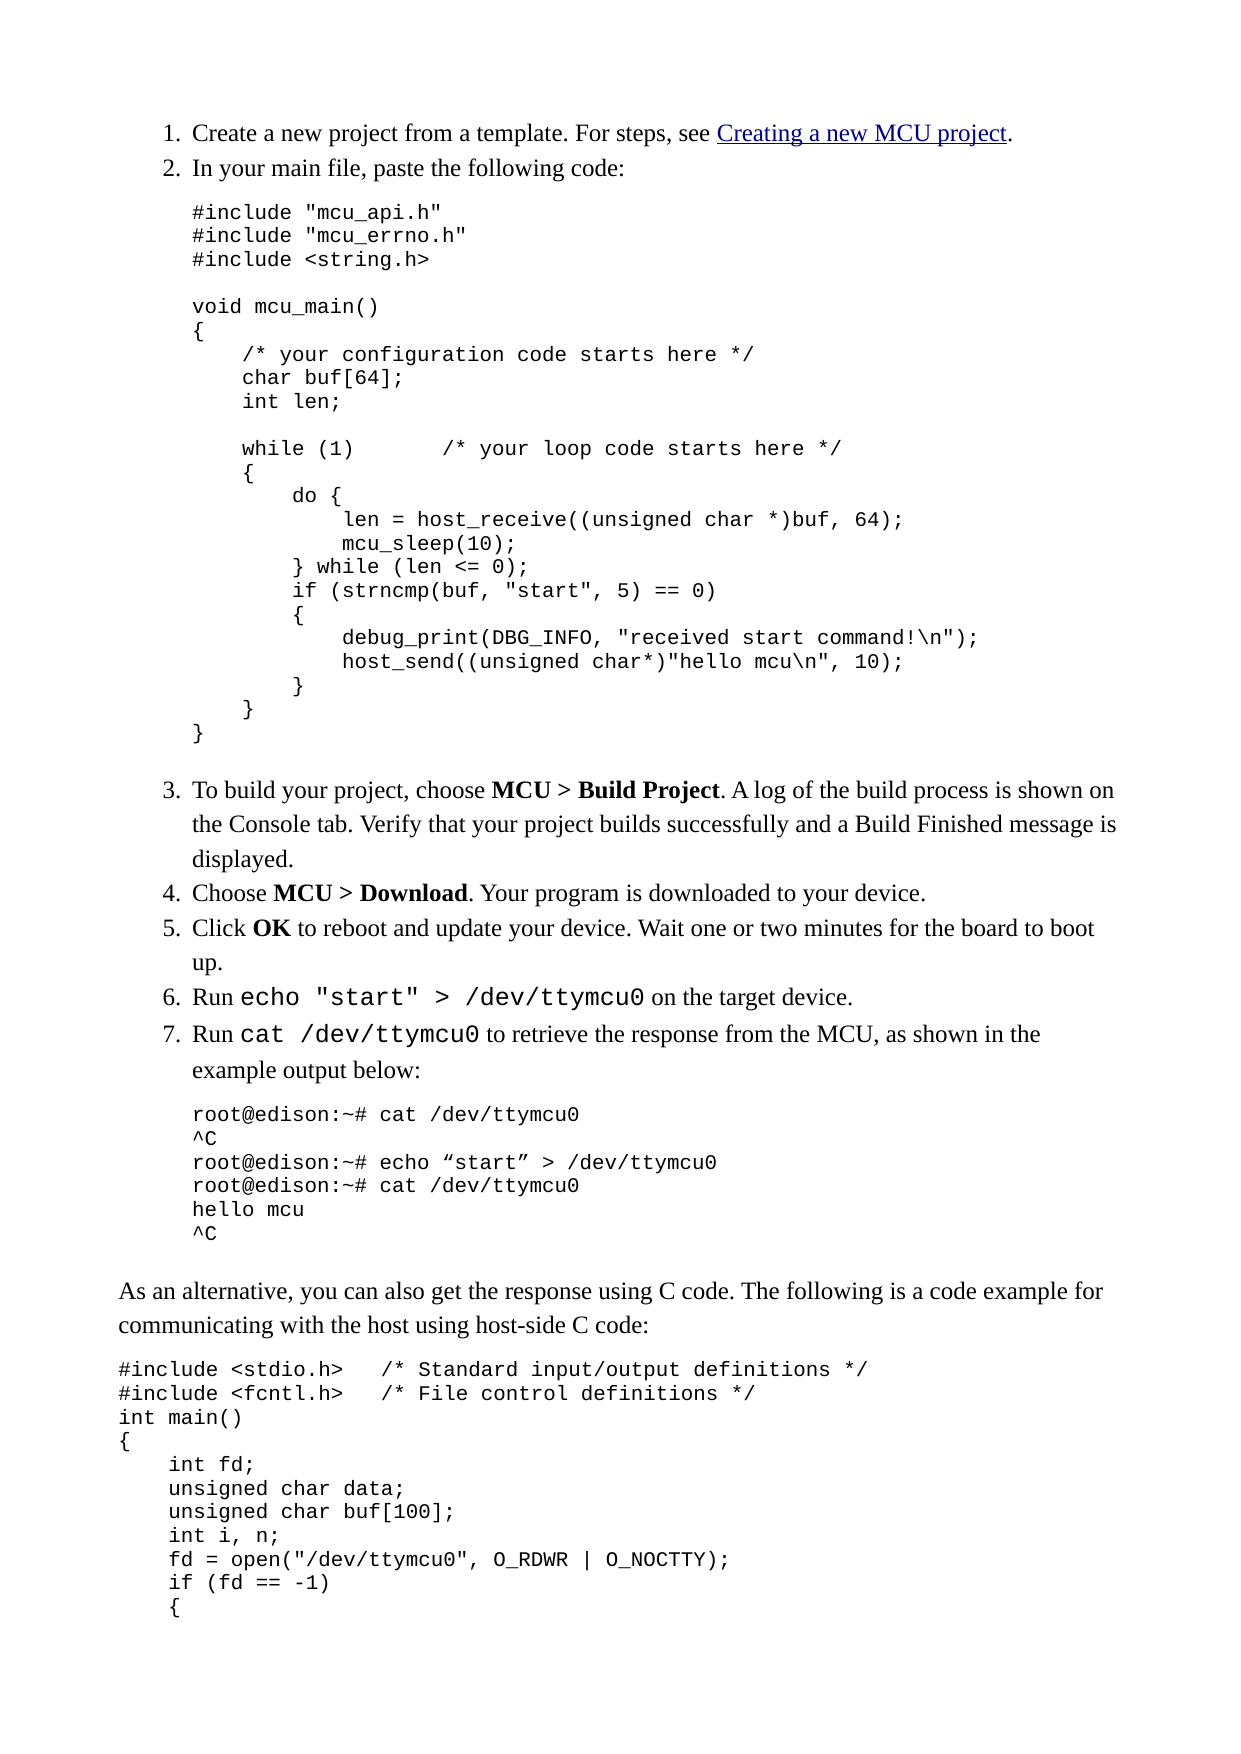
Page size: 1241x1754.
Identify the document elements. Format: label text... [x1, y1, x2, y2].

list Run cat /dev/ttymcu0 to retrieve the response from the MCU, as shown in the example output below: [162, 1019, 1122, 1084]
list To build your project, choose MCU > Build Project. A log of the build process is shown on the Console tab. Verify that your project builds successfully and a Build Finished message is displayed. [162, 775, 1122, 873]
list root@edison:~# echo “start” > /dev/ttymcu0 [162, 1152, 1122, 1175]
list Create a new project from a template. For steps, see Creating a new MCU project. [162, 118, 1122, 147]
list } [162, 698, 1122, 722]
list /* your configuration code starts here */ [162, 343, 1122, 367]
text unsigned char buf[100]; [118, 1501, 1122, 1525]
list } [162, 674, 1122, 698]
list host_send((unsigned char*)"hello mcu\n", 10); [162, 651, 1122, 674]
list ^C [162, 1223, 1122, 1246]
text #include <fcntl.h> /* File control definitions */ [118, 1383, 1122, 1407]
text unsigned char data; [118, 1478, 1122, 1501]
list int len; [162, 391, 1122, 414]
list char buf[64]; [162, 367, 1122, 391]
text int i, n; [118, 1525, 1122, 1548]
list #include <string.h> [162, 249, 1122, 273]
list ^C [162, 1128, 1122, 1152]
text int fd; [118, 1454, 1122, 1478]
list Choose MCU > Download. Your program is downloaded to your device. [162, 878, 1122, 907]
list mcu_sleep(10); [162, 533, 1122, 556]
list #include "mcu_errno.h" [162, 225, 1122, 249]
text #include <stdio.h> /* Standard input/output definitions */ [118, 1359, 1122, 1383]
list void mcu_main() [162, 296, 1122, 320]
list do { [162, 485, 1122, 509]
list hello mcu [162, 1199, 1122, 1223]
list root@edison:~# cat /dev/ttymcu0 [162, 1175, 1122, 1199]
list debug_print(DBG_INFO, "received start command!\n"); [162, 627, 1122, 651]
list len = host_receive((unsigned char *)buf, 64); [162, 509, 1122, 533]
text if (fd == -1) [118, 1572, 1122, 1596]
list if (strncmp(buf, "start", 5) == 0) [162, 580, 1122, 604]
text As an alternative, you can also get the response using C code. The following is a code example for communicating with the host using host-side C code: [118, 1276, 1122, 1339]
list root@edison:~# cat /dev/ttymcu0 [162, 1104, 1122, 1128]
list { [162, 462, 1122, 485]
list { [162, 320, 1122, 343]
list } [162, 722, 1122, 746]
text { [118, 1596, 1122, 1619]
text int main() [118, 1407, 1122, 1430]
list Click OK to reboot and update your device. Wait one or two minutes for the board to boot up. [162, 913, 1122, 976]
text fd = open("/dev/ttymcu0", O_RDWR | O_NOCTTY); [118, 1548, 1122, 1572]
list Run echo "start" > /dev/ttymcu0 on the target device. [162, 982, 1122, 1013]
list } while (len <= 0); [162, 556, 1122, 580]
list #include "mcu_api.h" [162, 202, 1122, 225]
text { [118, 1430, 1122, 1454]
list { [162, 604, 1122, 627]
list In your main file, paste the following code: [162, 153, 1122, 181]
list while (1) /* your loop code starts here */ [162, 438, 1122, 462]
